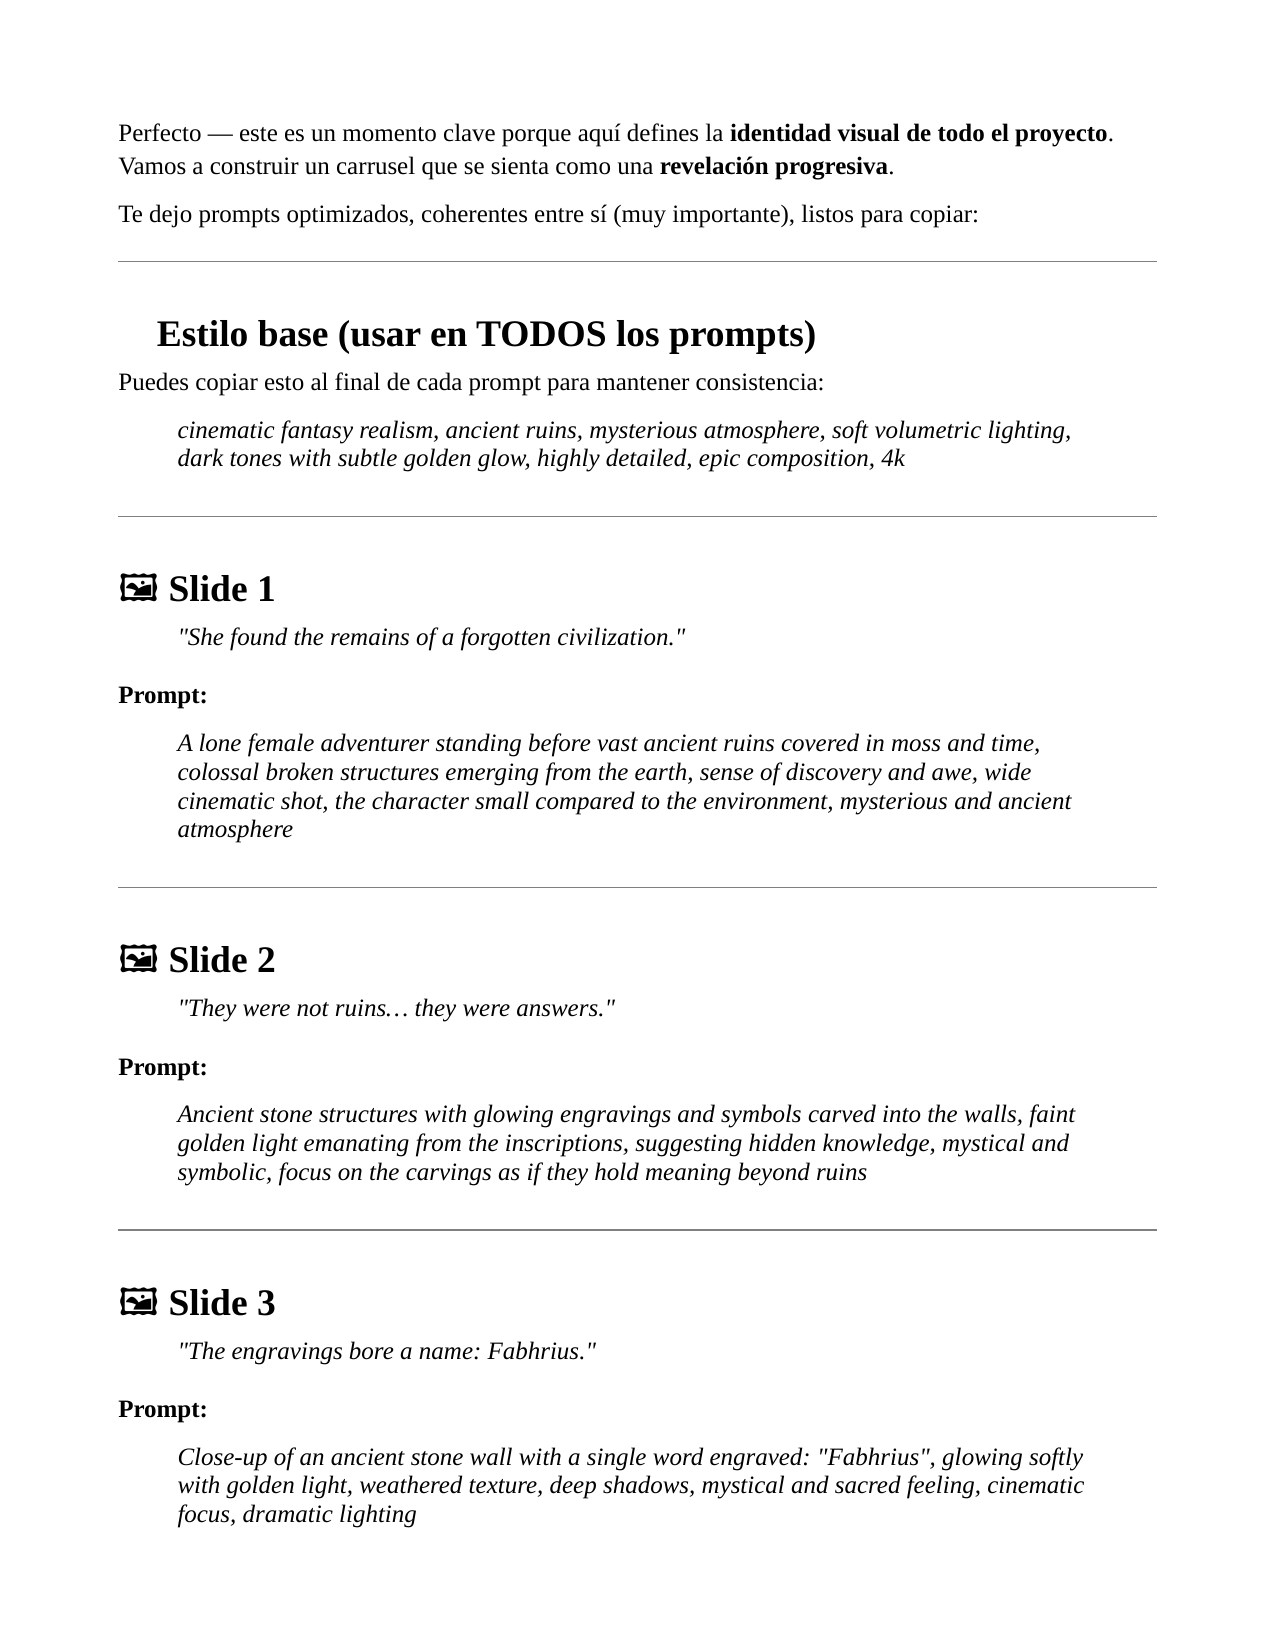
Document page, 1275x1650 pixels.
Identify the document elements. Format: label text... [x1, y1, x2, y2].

text A lone female adventurer standing before vast ancient ruins covered in moss and time, colossal broken structures emerging from the earth, sense of discovery and awe, wide cinematic shot, the character small compared to the environment, mysterious and ancient atmosphere [177, 728, 1098, 843]
text Prompt: [118, 1394, 1157, 1423]
text Te dejo prompts optimizados, coherentes entre sí (muy importante), listos para copiar: [118, 199, 1157, 227]
subtitle 🖼️ Slide 2 [118, 938, 1157, 981]
subtitle 🎯 Estilo base (usar en TODOS los prompts) [118, 311, 1157, 354]
text cinematic fantasy realism, ancient ruins, mysterious atmosphere, soft volumetric lighting, dark tones with subtle golden glow, highly detailed, epic composition, 4k [177, 415, 1098, 472]
text Prompt: [118, 681, 1157, 709]
text Ancient stone structures with glowing engravings and symbols carved into the walls, faint golden light emanating from the inscriptions, suggesting hidden knowledge, mystical and symbolic, focus on the carvings as if they hold meaning beyond ruins [177, 1099, 1098, 1186]
text Prompt: [118, 1052, 1157, 1080]
text "They were not ruins… they were answers." [177, 993, 1098, 1022]
subtitle 🖼️ Slide 1 [118, 567, 1157, 610]
text Perfecto — este es un momento clave porque aquí defines la identidad visual de todo el proyecto. Vamos a construir un carrusel que se sienta como una revelación progresiva. [118, 118, 1157, 180]
subtitle 🖼️ Slide 3 [118, 1280, 1157, 1323]
text Close-up of an ancient stone wall with a single word engraved: "Fabhrius", glowing softly with golden light, weathered texture, deep shadows, mystical and sacred feeling, cinematic focus, dramatic lighting [177, 1442, 1098, 1528]
text "The engravings bore a name: Fabhrius." [177, 1336, 1098, 1364]
text "She found the remains of a forgotten civilization." [177, 622, 1098, 651]
text Puedes copiar esto al final de cada prompt para mantener consistencia: [118, 367, 1157, 396]
